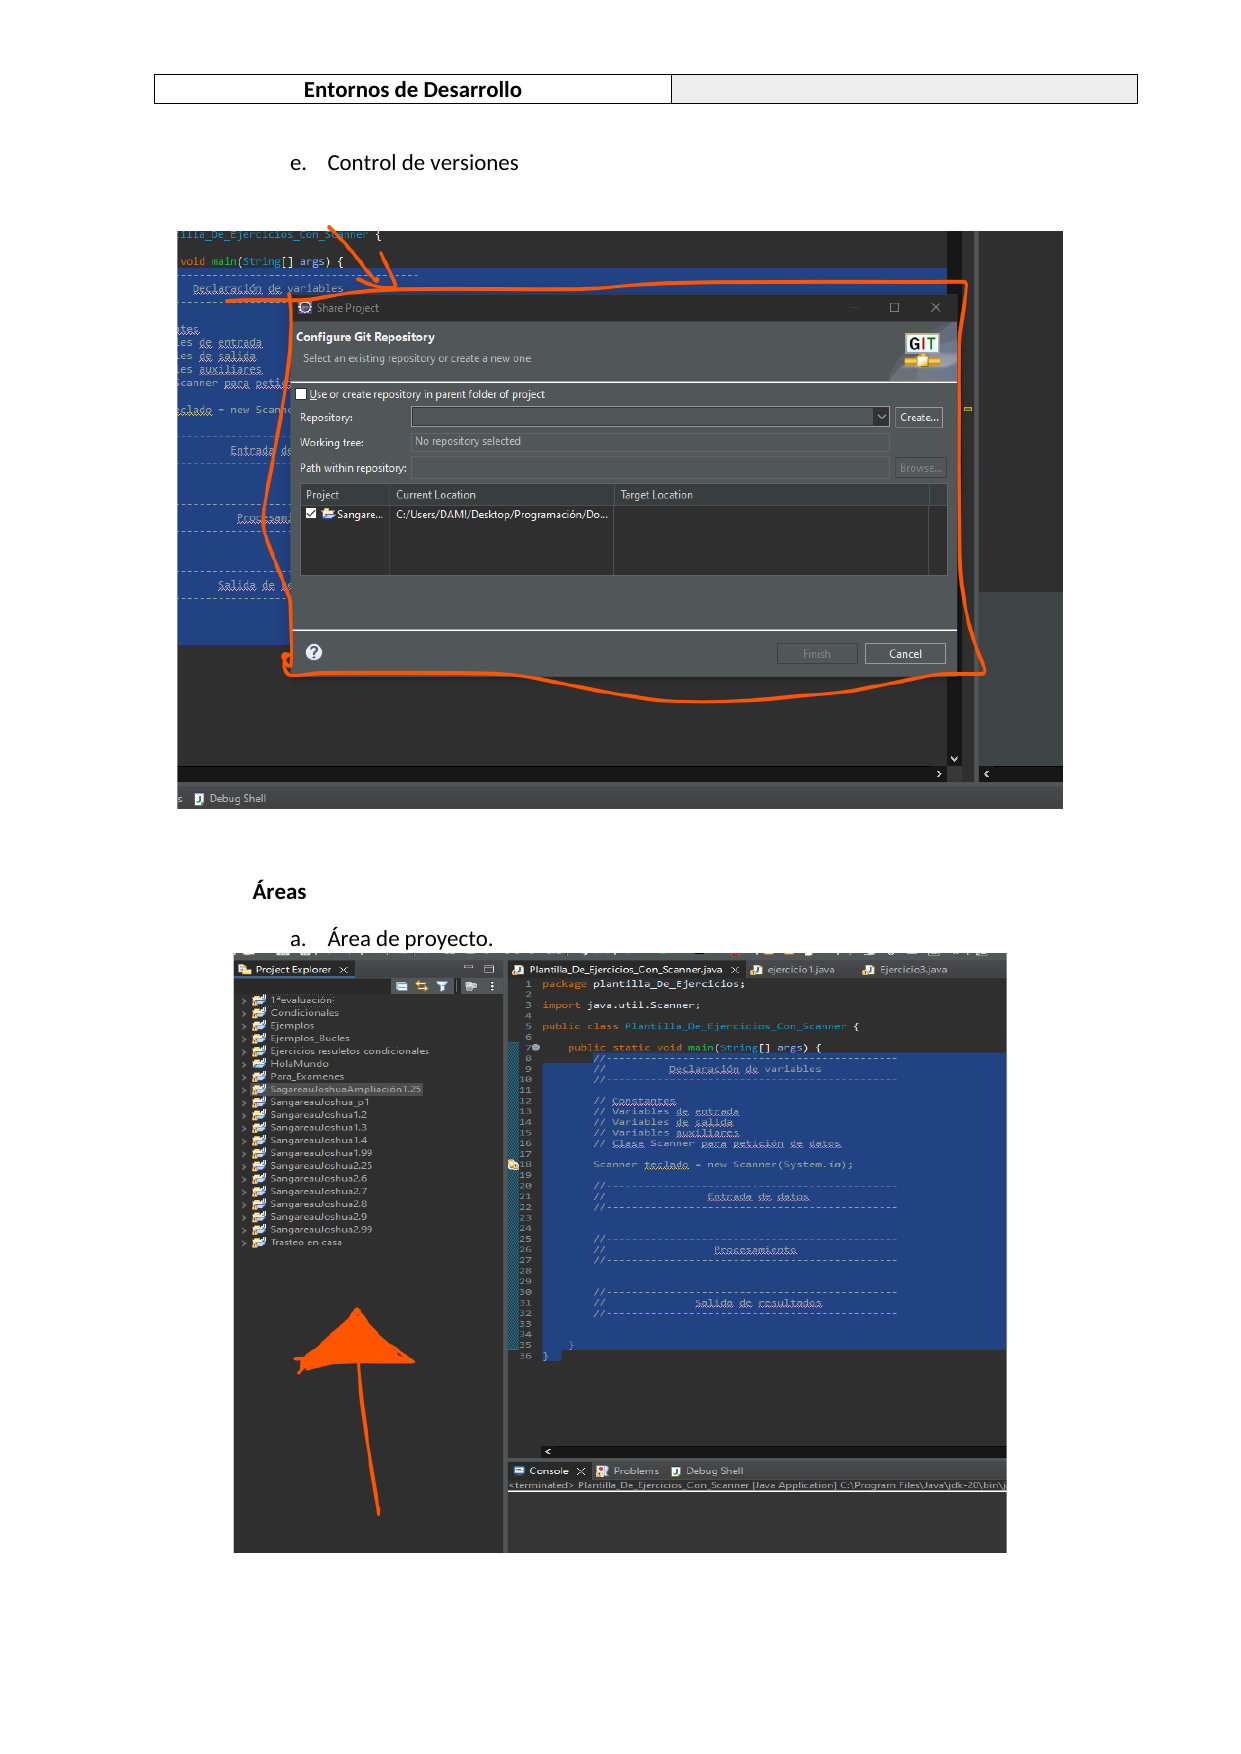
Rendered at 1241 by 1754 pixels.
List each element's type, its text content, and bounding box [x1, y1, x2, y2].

list Área de proyecto. [290, 924, 1063, 952]
text Áreas [177, 877, 1063, 905]
picture [177, 224, 1063, 809]
list Control de versiones [290, 148, 1063, 176]
picture [233, 953, 1007, 1553]
